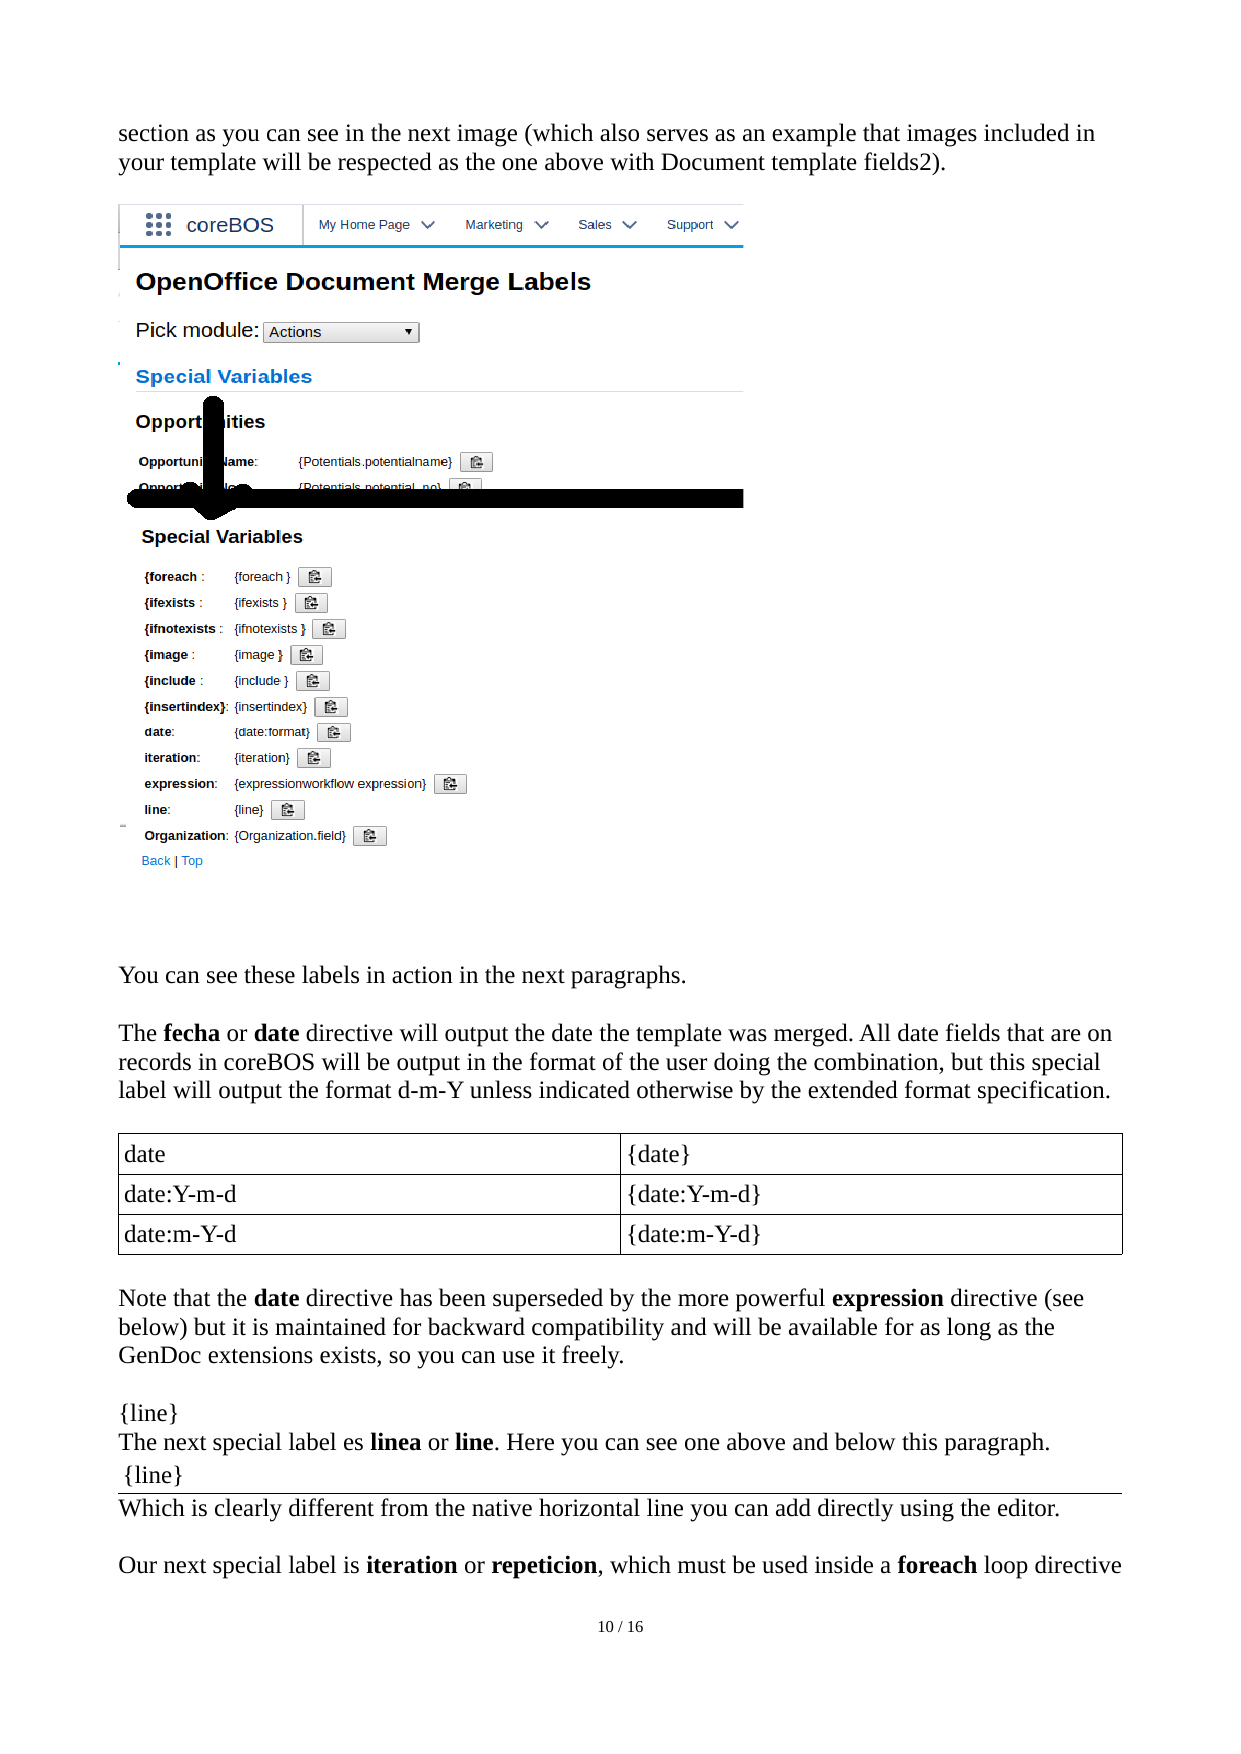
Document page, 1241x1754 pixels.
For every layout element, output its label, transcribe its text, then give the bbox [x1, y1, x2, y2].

text You can see these labels in action in the next paragraphs. [118, 961, 1122, 989]
table_header {date} [621, 1134, 1122, 1173]
text The next special label es linea or line. Here you can see one above and below this paragraph. [118, 1427, 1122, 1455]
table_cell {date:Y-m-d} [621, 1175, 1122, 1214]
table_cell date:Y-m-d [119, 1175, 620, 1214]
picture [118, 204, 744, 904]
table_cell {date:m-Y-d} [621, 1215, 1122, 1254]
text Note that the date directive has been superseded by the more powerful expression directive (see below) but it is maintained for backward compatibility and will be available for as long as the GenDoc extensions exists, so you can use it freely. [118, 1283, 1122, 1369]
text The fecha or date directive will output the date the template was merged. All date fields that are on records in coreBOS will be output in the format of the user doing the combination, but this special label will output the format d-m-Y unless indicated otherwise by the extended format specification. [118, 1018, 1122, 1104]
text {line} [118, 1398, 1122, 1427]
table_cell date:m-Y-d [119, 1215, 620, 1254]
text section as you can see in the next image (which also serves as an example that images included in your template will be respected as the one above with Document template fields2). [118, 118, 1122, 176]
table_header date [119, 1134, 620, 1173]
text Which is clearly different from the native horizontal line you can add directly using the editor. [118, 1494, 1122, 1522]
text Our next special label is iteration or repeticion, which must be used inside a foreach loop directive [118, 1551, 1122, 1579]
text {line} [118, 1455, 1122, 1493]
